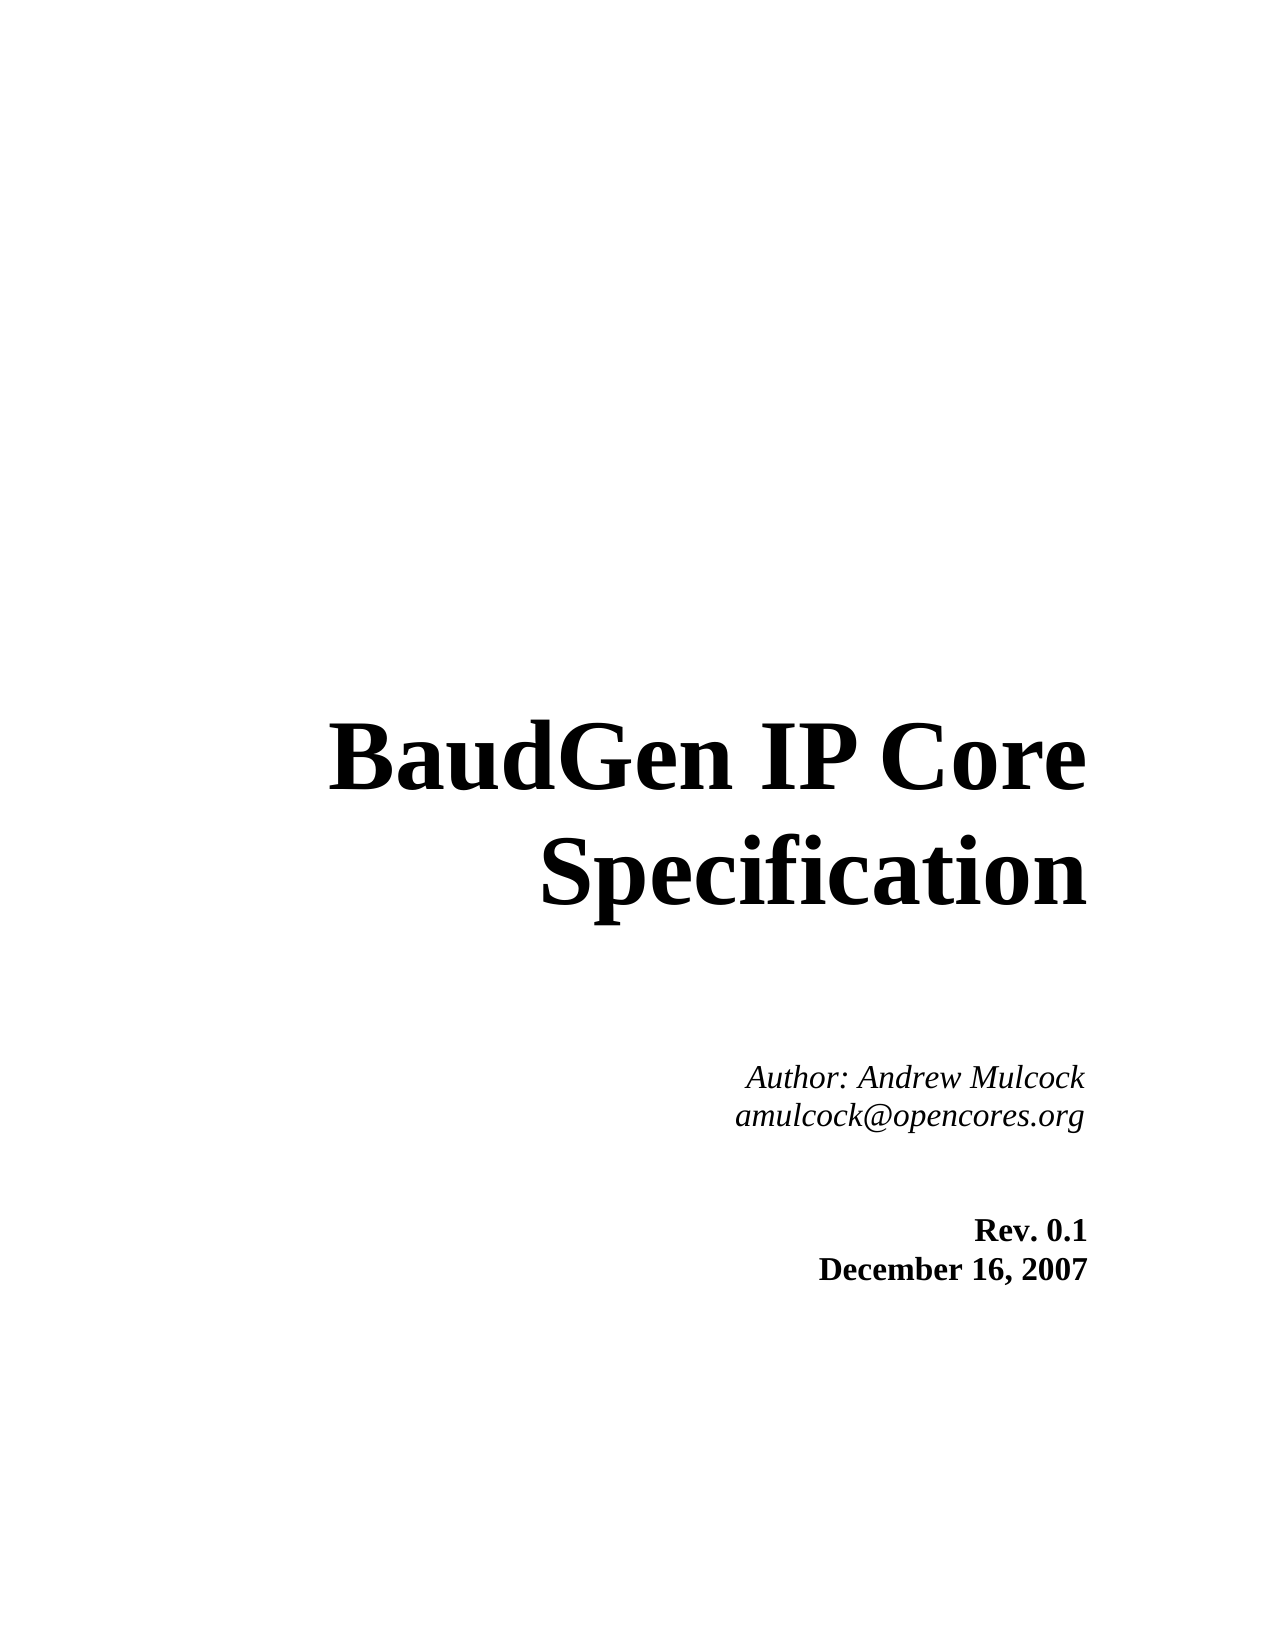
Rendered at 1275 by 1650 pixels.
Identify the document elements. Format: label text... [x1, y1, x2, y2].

text amulcock@opencores.org [187, 1095, 1088, 1134]
title BaudGen IP Core Specification [187, 696, 1088, 926]
subtitle Author: Andrew Mulcock [187, 1057, 1088, 1095]
text Rev. 0.1 [187, 1210, 1088, 1249]
text December 16, 2007 [187, 1249, 1088, 1287]
